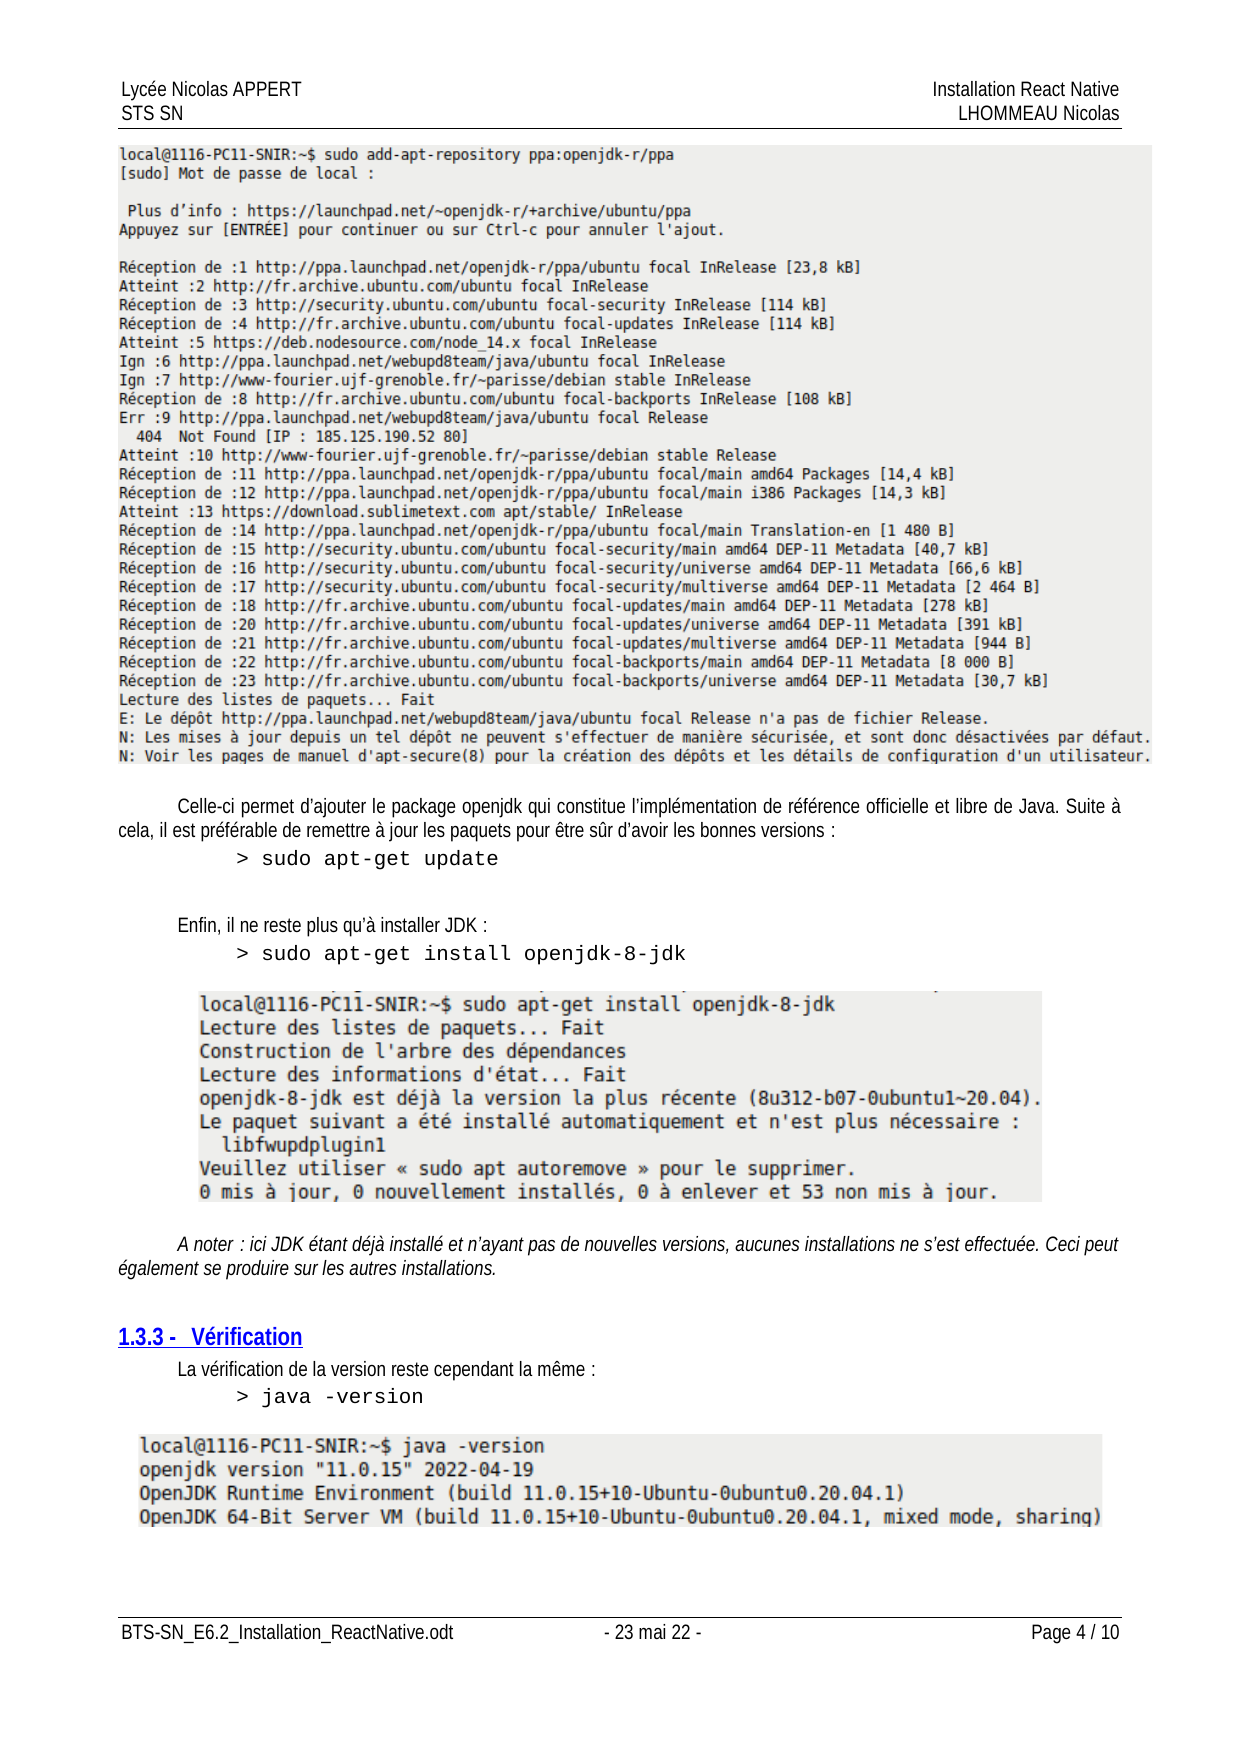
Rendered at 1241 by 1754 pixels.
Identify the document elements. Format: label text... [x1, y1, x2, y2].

picture [138, 1434, 1103, 1527]
text La vérification de la version reste cependant la même : [118, 1356, 1122, 1380]
text Enfin, il ne reste plus qu’à installer JDK : [118, 913, 1122, 937]
text > sudo apt-get update [118, 848, 1122, 872]
text Celle-ci permet d’ajouter le package openjdk qui constitue l’implémentation de référence officielle et libre de Java. Suite à cela, il est préférable de remettre à jour les paquets pour être sûr d’avoir les bonnes versions : [118, 794, 1122, 842]
text > sudo apt-get install openjdk-8-jdk [118, 943, 1122, 967]
subtitle Vérification [118, 1322, 1122, 1351]
picture [198, 991, 1043, 1202]
text > java -version [118, 1386, 1122, 1410]
picture [118, 145, 1153, 764]
text A noter : ici JDK étant déjà installé et n’ayant pas de nouvelles versions, aucunes installations ne s’est effectuée. Ceci peut également se produire sur les autres installations. [118, 1232, 1122, 1280]
